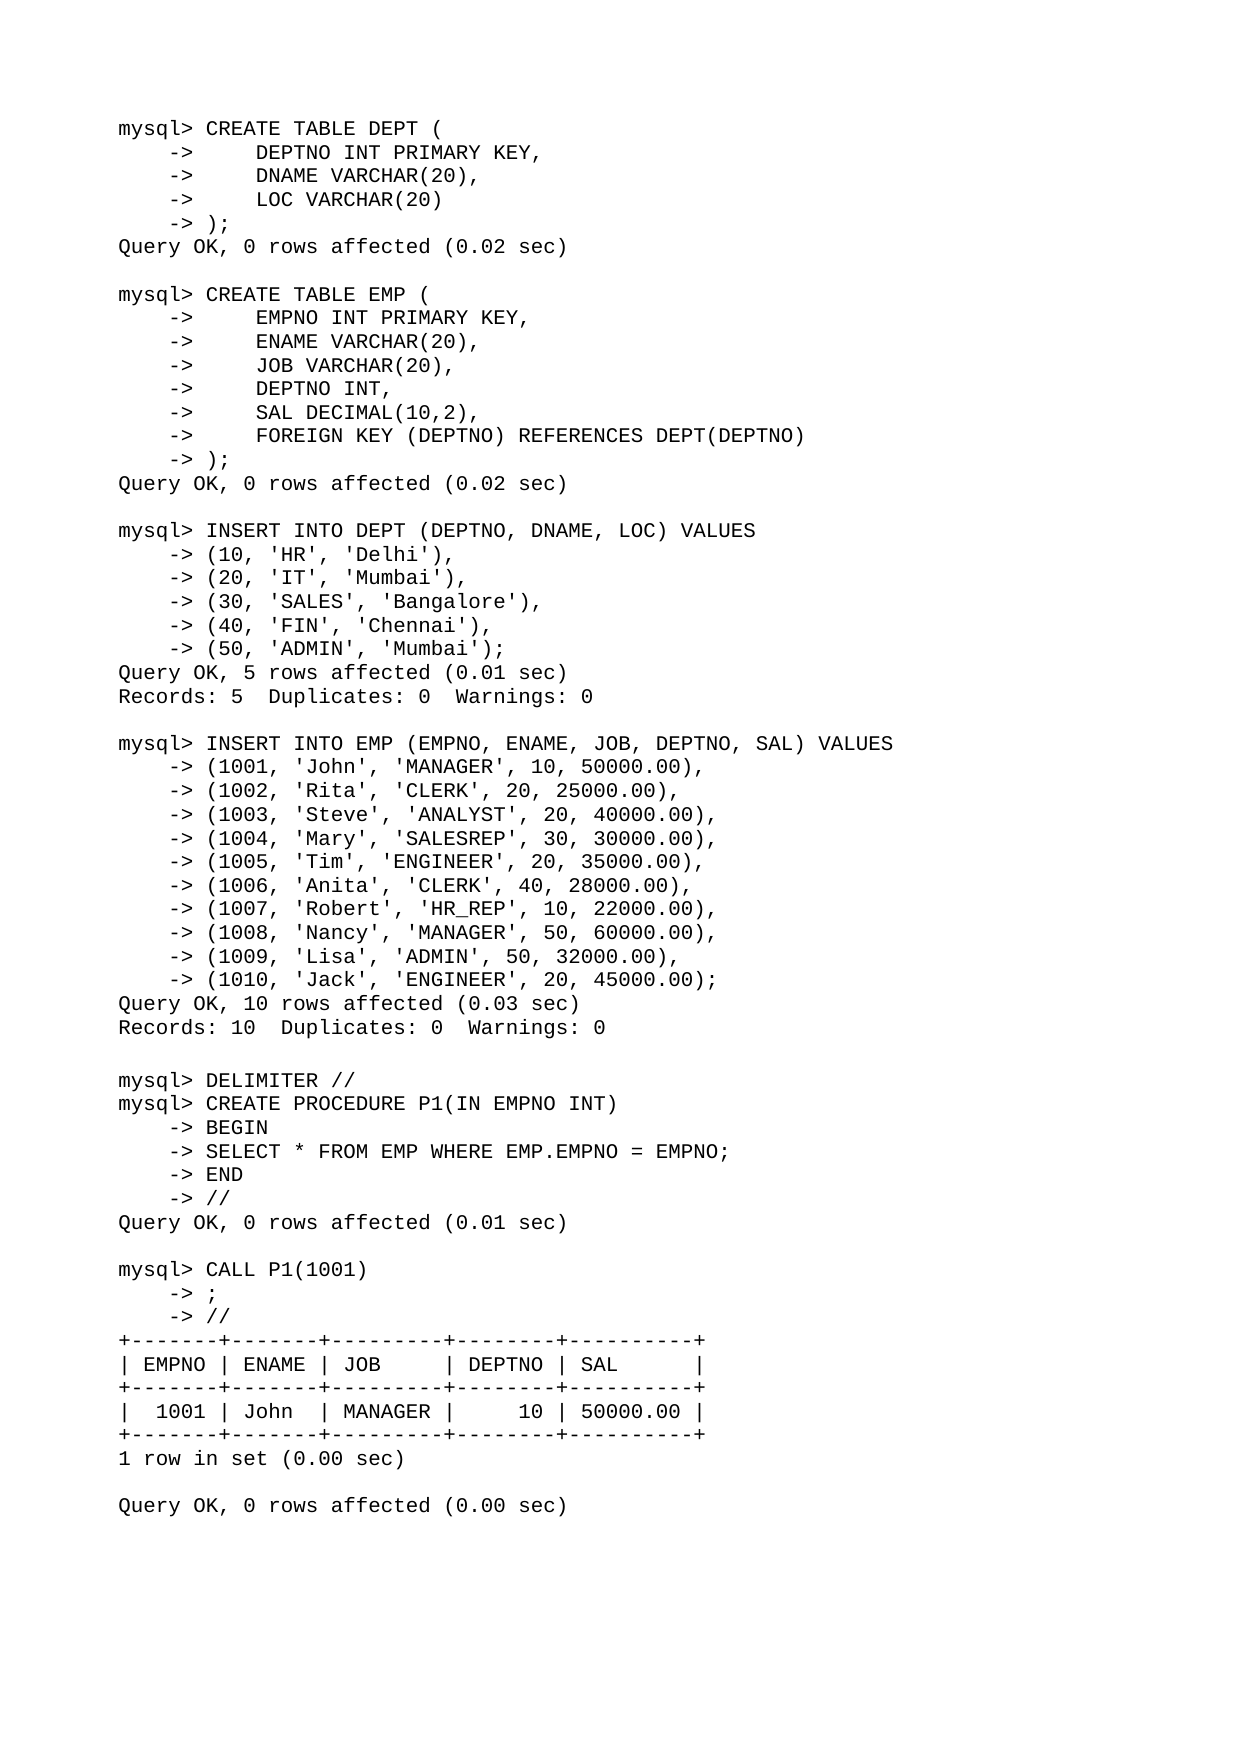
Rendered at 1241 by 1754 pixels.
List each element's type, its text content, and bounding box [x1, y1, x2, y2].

text mysql> INSERT INTO EMP (EMPNO, ENAME, JOB, DEPTNO, SAL) VALUES [118, 733, 1122, 757]
text mysql> CREATE TABLE EMP ( [118, 284, 1122, 307]
text -> (1005, 'Tim', 'ENGINEER', 20, 35000.00), [118, 851, 1122, 875]
text -> (1006, 'Anita', 'CLERK', 40, 28000.00), [118, 875, 1122, 898]
text mysql> INSERT INTO DEPT (DEPTNO, DNAME, LOC) VALUES [118, 520, 1122, 544]
text Query OK, 5 rows affected (0.01 sec) [118, 662, 1122, 686]
text Query OK, 0 rows affected (0.00 sec) [118, 1495, 1122, 1519]
text Query OK, 0 rows affected (0.02 sec) [118, 236, 1122, 260]
text -> (10, 'HR', 'Delhi'), [118, 544, 1122, 567]
text -> SAL DECIMAL(10,2), [118, 402, 1122, 426]
text mysql> CREATE TABLE DEPT ( [118, 118, 1122, 142]
text -> DEPTNO INT, [118, 378, 1122, 402]
text +-------+-------+---------+--------+----------+ [118, 1330, 1122, 1353]
text Query OK, 0 rows affected (0.01 sec) [118, 1212, 1122, 1235]
text -> (1007, 'Robert', 'HR_REP', 10, 22000.00), [118, 898, 1122, 922]
text -> EMPNO INT PRIMARY KEY, [118, 307, 1122, 331]
text -> (1003, 'Steve', 'ANALYST', 20, 40000.00), [118, 804, 1122, 827]
text mysql> CALL P1(1001) [118, 1259, 1122, 1283]
text -> (30, 'SALES', 'Bangalore'), [118, 591, 1122, 615]
text -> SELECT * FROM EMP WHERE EMP.EMPNO = EMPNO; [118, 1141, 1122, 1164]
text mysql> CREATE PROCEDURE P1(IN EMPNO INT) [118, 1093, 1122, 1117]
text -> BEGIN [118, 1117, 1122, 1141]
text +-------+-------+---------+--------+----------+ [118, 1377, 1122, 1401]
text -> ; [118, 1283, 1122, 1306]
text Records: 5 Duplicates: 0 Warnings: 0 [118, 686, 1122, 709]
text -> (1008, 'Nancy', 'MANAGER', 50, 60000.00), [118, 922, 1122, 946]
text -> DNAME VARCHAR(20), [118, 165, 1122, 189]
text -> DEPTNO INT PRIMARY KEY, [118, 142, 1122, 165]
text -> FOREIGN KEY (DEPTNO) REFERENCES DEPT(DEPTNO) [118, 426, 1122, 449]
text Query OK, 0 rows affected (0.02 sec) [118, 473, 1122, 496]
text -> (20, 'IT', 'Mumbai'), [118, 567, 1122, 591]
text -> ENAME VARCHAR(20), [118, 331, 1122, 354]
text -> (1010, 'Jack', 'ENGINEER', 20, 45000.00); [118, 969, 1122, 993]
text Records: 10 Duplicates: 0 Warnings: 0 [118, 1017, 1122, 1040]
text -> (1001, 'John', 'MANAGER', 10, 50000.00), [118, 757, 1122, 780]
text -> // [118, 1306, 1122, 1330]
text -> (1009, 'Lisa', 'ADMIN', 50, 32000.00), [118, 946, 1122, 969]
text +-------+-------+---------+--------+----------+ [118, 1424, 1122, 1448]
text -> END [118, 1164, 1122, 1188]
text -> ); [118, 449, 1122, 473]
text | 1001 | John | MANAGER | 10 | 50000.00 | [118, 1401, 1122, 1424]
text | EMPNO | ENAME | JOB | DEPTNO | SAL | [118, 1353, 1122, 1377]
text -> ); [118, 213, 1122, 236]
text -> (1002, 'Rita', 'CLERK', 20, 25000.00), [118, 780, 1122, 804]
text -> (40, 'FIN', 'Chennai'), [118, 615, 1122, 638]
text -> (50, 'ADMIN', 'Mumbai'); [118, 638, 1122, 662]
text -> // [118, 1188, 1122, 1212]
text mysql> DELIMITER // [118, 1070, 1122, 1093]
text Query OK, 10 rows affected (0.03 sec) [118, 993, 1122, 1017]
text -> (1004, 'Mary', 'SALESREP', 30, 30000.00), [118, 827, 1122, 851]
text 1 row in set (0.00 sec) [118, 1448, 1122, 1472]
text -> LOC VARCHAR(20) [118, 189, 1122, 213]
text -> JOB VARCHAR(20), [118, 354, 1122, 378]
